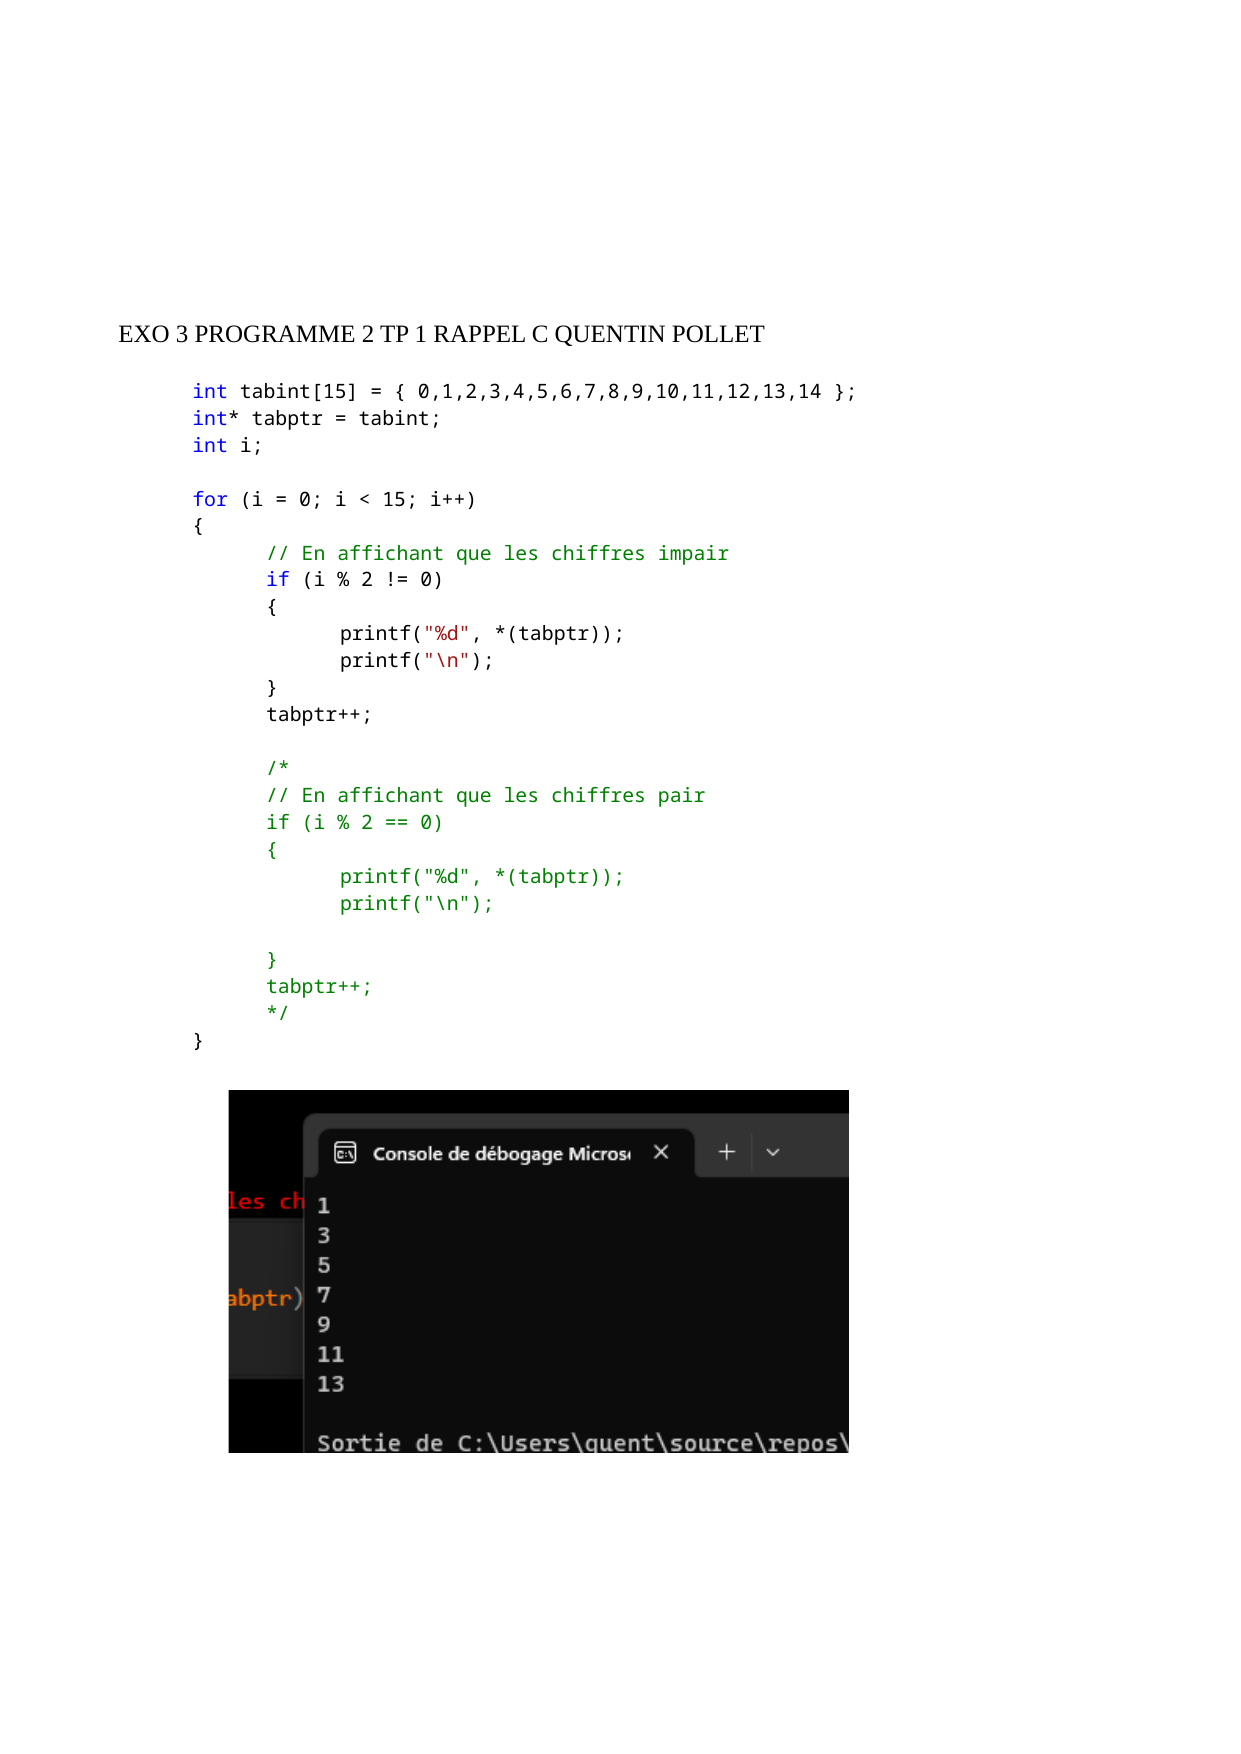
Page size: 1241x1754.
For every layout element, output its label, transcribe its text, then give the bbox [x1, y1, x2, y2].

text int tabint[15] = { 0,1,2,3,4,5,6,7,8,9,10,11,12,13,14 }; [118, 377, 1122, 404]
text if (i % 2 != 0) [118, 566, 1122, 593]
text // En affichant que les chiffres pair [118, 782, 1122, 808]
text { [118, 593, 1122, 620]
text if (i % 2 == 0) [118, 808, 1122, 836]
text } [118, 1026, 1122, 1053]
text int* tabptr = tabint; [118, 404, 1122, 431]
text tabptr++; [118, 701, 1122, 728]
text printf("%d", *(tabptr)); [118, 620, 1122, 647]
text int i; [118, 431, 1122, 458]
text EXO 3 PROGRAMME 2 TP 1 RAPPEL C QUENTIN POLLET [118, 319, 1122, 348]
text tabptr++; [118, 972, 1122, 999]
text } [118, 945, 1122, 972]
text printf("\n"); [118, 647, 1122, 674]
text printf("%d", *(tabptr)); [118, 862, 1122, 889]
text } [118, 674, 1122, 701]
text { [118, 512, 1122, 539]
text // En affichant que les chiffres impair [118, 539, 1122, 566]
text /* [118, 754, 1122, 782]
picture [228, 1090, 849, 1453]
text */ [118, 999, 1122, 1026]
text for (i = 0; i < 15; i++) [118, 485, 1122, 512]
text { [118, 836, 1122, 862]
text printf("\n"); [118, 889, 1122, 916]
